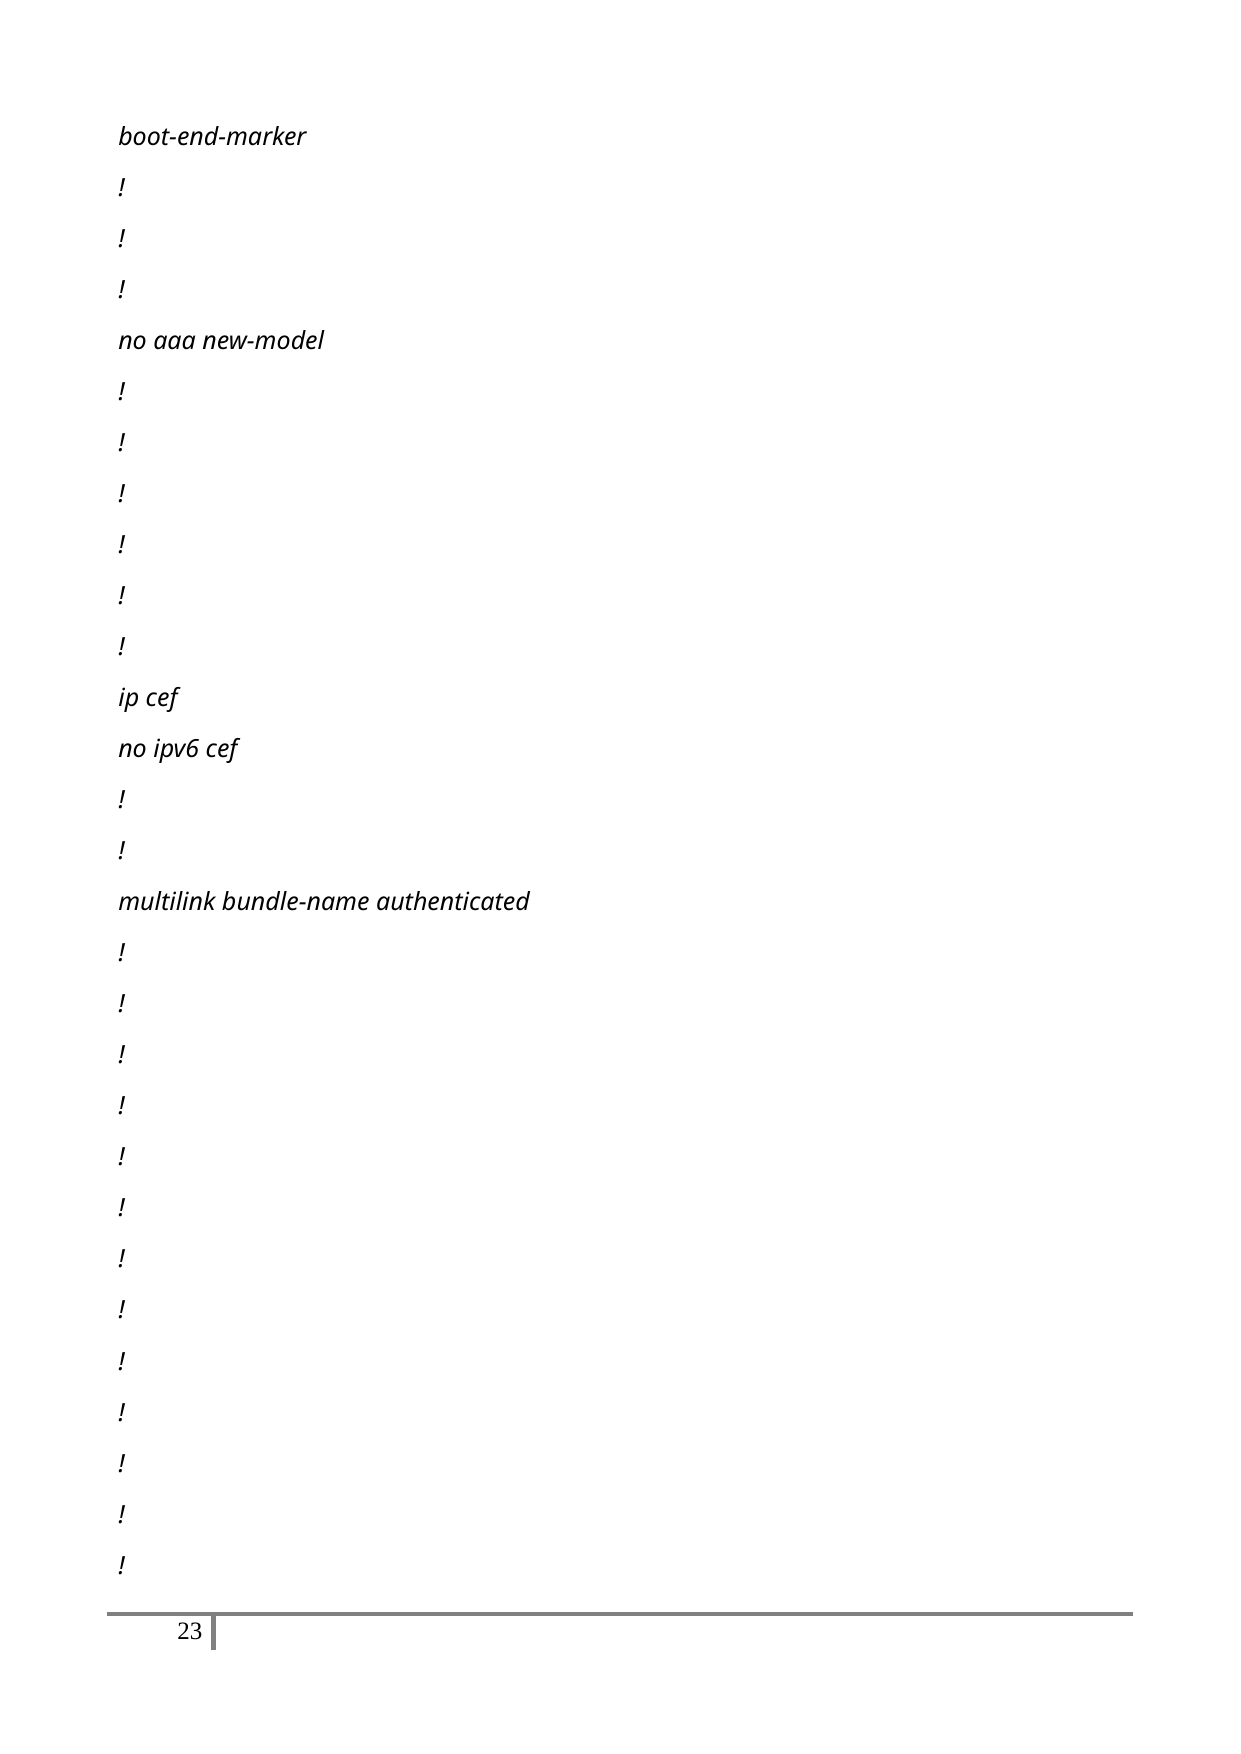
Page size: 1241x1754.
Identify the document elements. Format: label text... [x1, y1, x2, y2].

text ! [118, 1394, 1122, 1428]
text ! [118, 220, 1122, 254]
text ! [118, 1139, 1122, 1173]
text boot-end-marker [118, 118, 1122, 152]
text ! [118, 1037, 1122, 1071]
text no ipv6 cef [118, 731, 1122, 765]
text ! [118, 424, 1122, 458]
text ! [118, 577, 1122, 612]
text ! [118, 628, 1122, 663]
text ip cef [118, 679, 1122, 714]
text ! [118, 271, 1122, 305]
text ! [118, 833, 1122, 867]
text ! [118, 1241, 1122, 1275]
text ! [118, 1445, 1122, 1479]
text ! [118, 1088, 1122, 1122]
text no aaa new-model [118, 322, 1122, 356]
text ! [118, 1343, 1122, 1377]
text ! [118, 935, 1122, 969]
text multilink bundle-name authenticated [118, 884, 1122, 918]
text ! [118, 526, 1122, 561]
text ! [118, 1292, 1122, 1326]
text ! [118, 1496, 1122, 1530]
text ! [118, 475, 1122, 509]
text ! [118, 169, 1122, 203]
text ! [118, 782, 1122, 816]
text ! [118, 1190, 1122, 1224]
text ! [118, 373, 1122, 407]
text ! [118, 1547, 1122, 1581]
text ! [118, 986, 1122, 1020]
